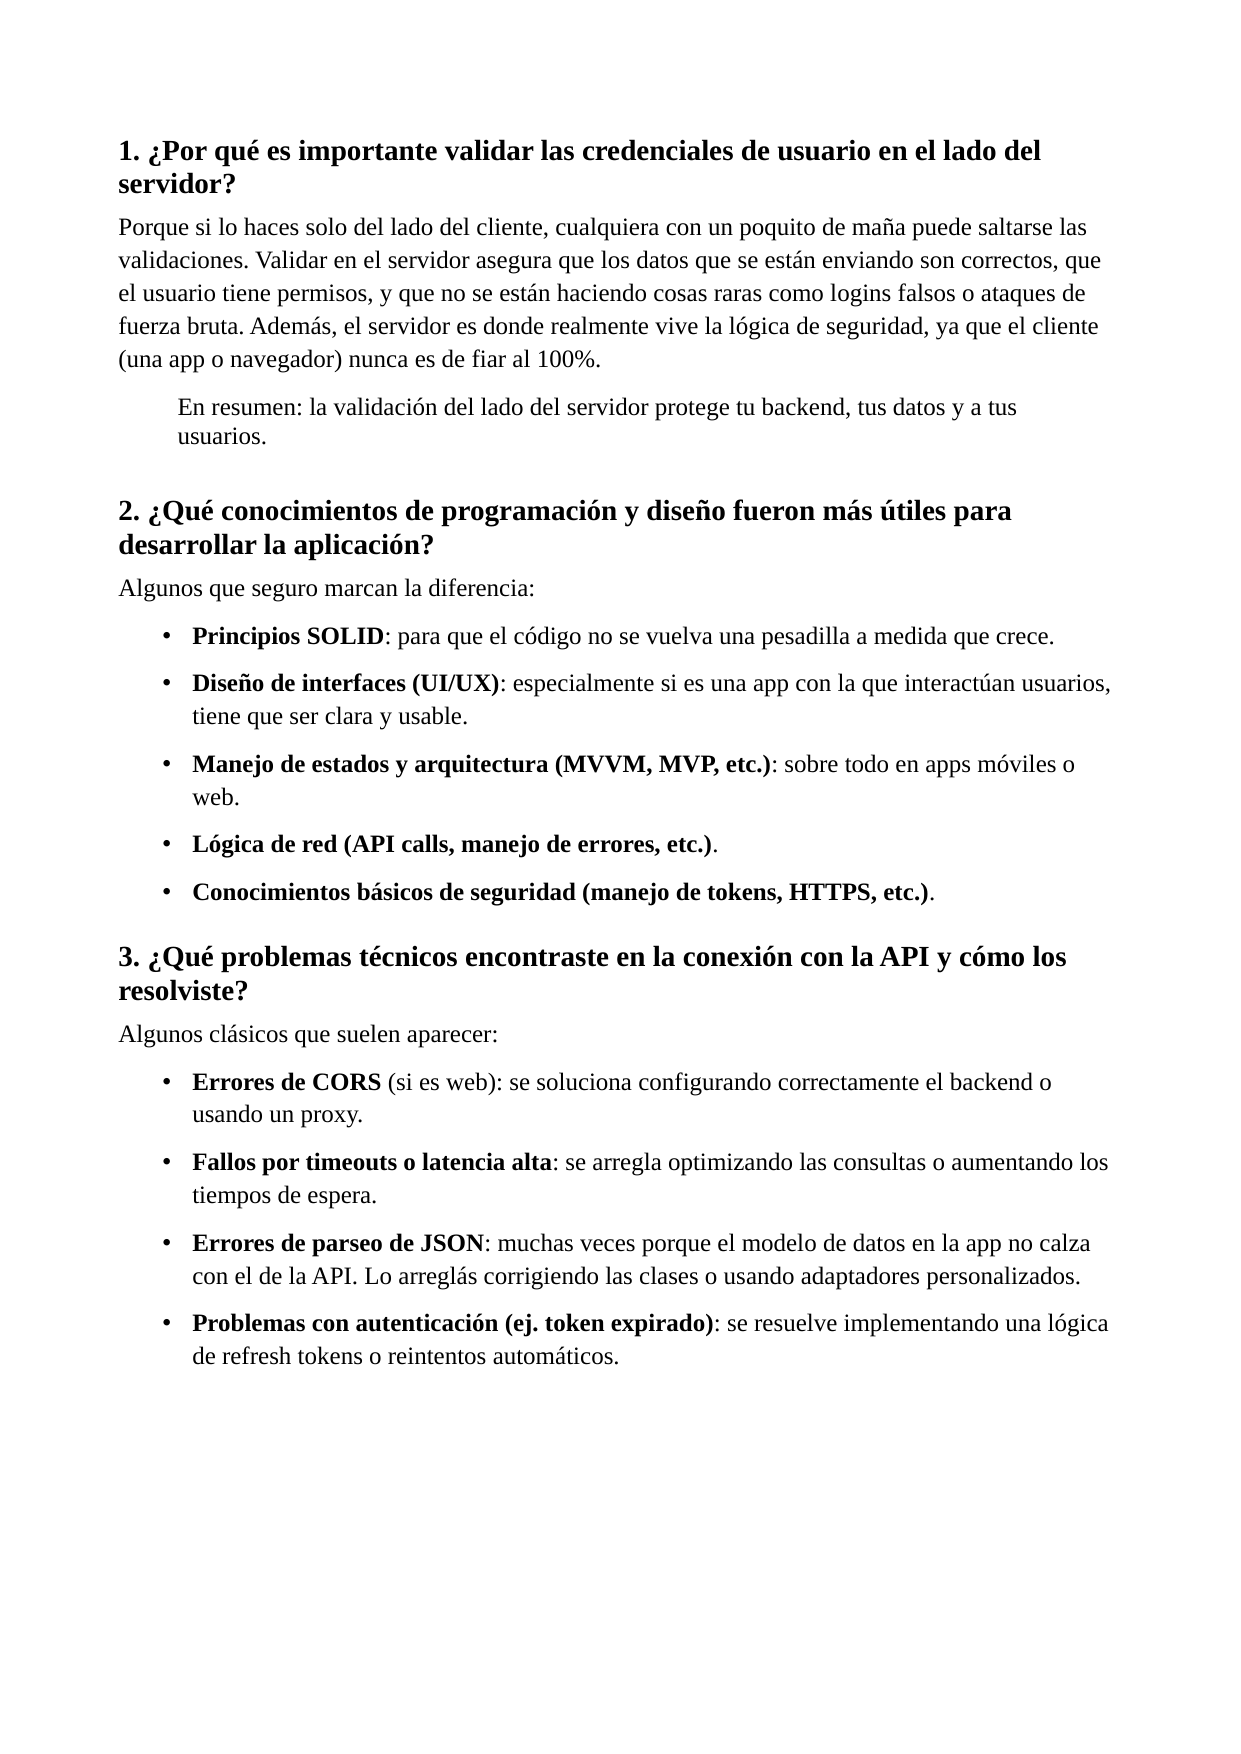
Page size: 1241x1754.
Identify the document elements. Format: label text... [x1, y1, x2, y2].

list Fallos por timeouts o latencia alta: se arregla optimizando las consultas o aumentando los tiempos de espera. [162, 1147, 1122, 1209]
text En resumen: la validación del lado del servidor protege tu backend, tus datos y a tus usuarios. [177, 392, 1063, 449]
subtitle 3. ¿Qué problemas técnicos encontraste en la conexión con la API y cómo los resolviste? [118, 939, 1122, 1006]
list Lógica de red (API calls, manejo de errores, etc.). [162, 829, 1122, 858]
subtitle 2. ¿Qué conocimientos de programación y diseño fueron más útiles para desarrollar la aplicación? [118, 493, 1122, 561]
list Conocimientos básicos de seguridad (manejo de tokens, HTTPS, etc.). [162, 877, 1122, 906]
text Algunos clásicos que suelen aparecer: [118, 1019, 1122, 1048]
list Errores de CORS (si es web): se soluciona configurando correctamente el backend o usando un proxy. [162, 1067, 1122, 1128]
list Diseño de interfaces (UI/UX): especialmente si es una app con la que interactúan usuarios, tiene que ser clara y usable. [162, 668, 1122, 730]
list Problemas con autenticación (ej. token expirado): se resuelve implementando una lógica de refresh tokens o reintentos automáticos. [162, 1308, 1122, 1370]
list Errores de parseo de JSON: muchas veces porque el modelo de datos en la app no calza con el de la API. Lo arreglás corrigiendo las clases o usando adaptadores personalizados. [162, 1228, 1122, 1289]
list Manejo de estados y arquitectura (MVVM, MVP, etc.): sobre todo en apps móviles o web. [162, 749, 1122, 811]
subtitle 1. ¿Por qué es importante validar las credenciales de usuario en el lado del servidor? [118, 133, 1122, 200]
list Principios SOLID: para que el código no se vuelva una pesadilla a medida que crece. [162, 621, 1122, 649]
text Algunos que seguro marcan la diferencia: [118, 573, 1122, 602]
text Porque si lo haces solo del lado del cliente, cualquiera con un poquito de maña puede saltarse las validaciones. Validar en el servidor asegura que los datos que se están enviando son correctos, que el usuario tiene permisos, y que no se están haciendo cosas raras como logins falsos o ataques de fuerza bruta. Además, el servidor es donde realmente vive la lógica de seguridad, ya que el cliente (una app o navegador) nunca es de fiar al 100%. [118, 212, 1122, 373]
